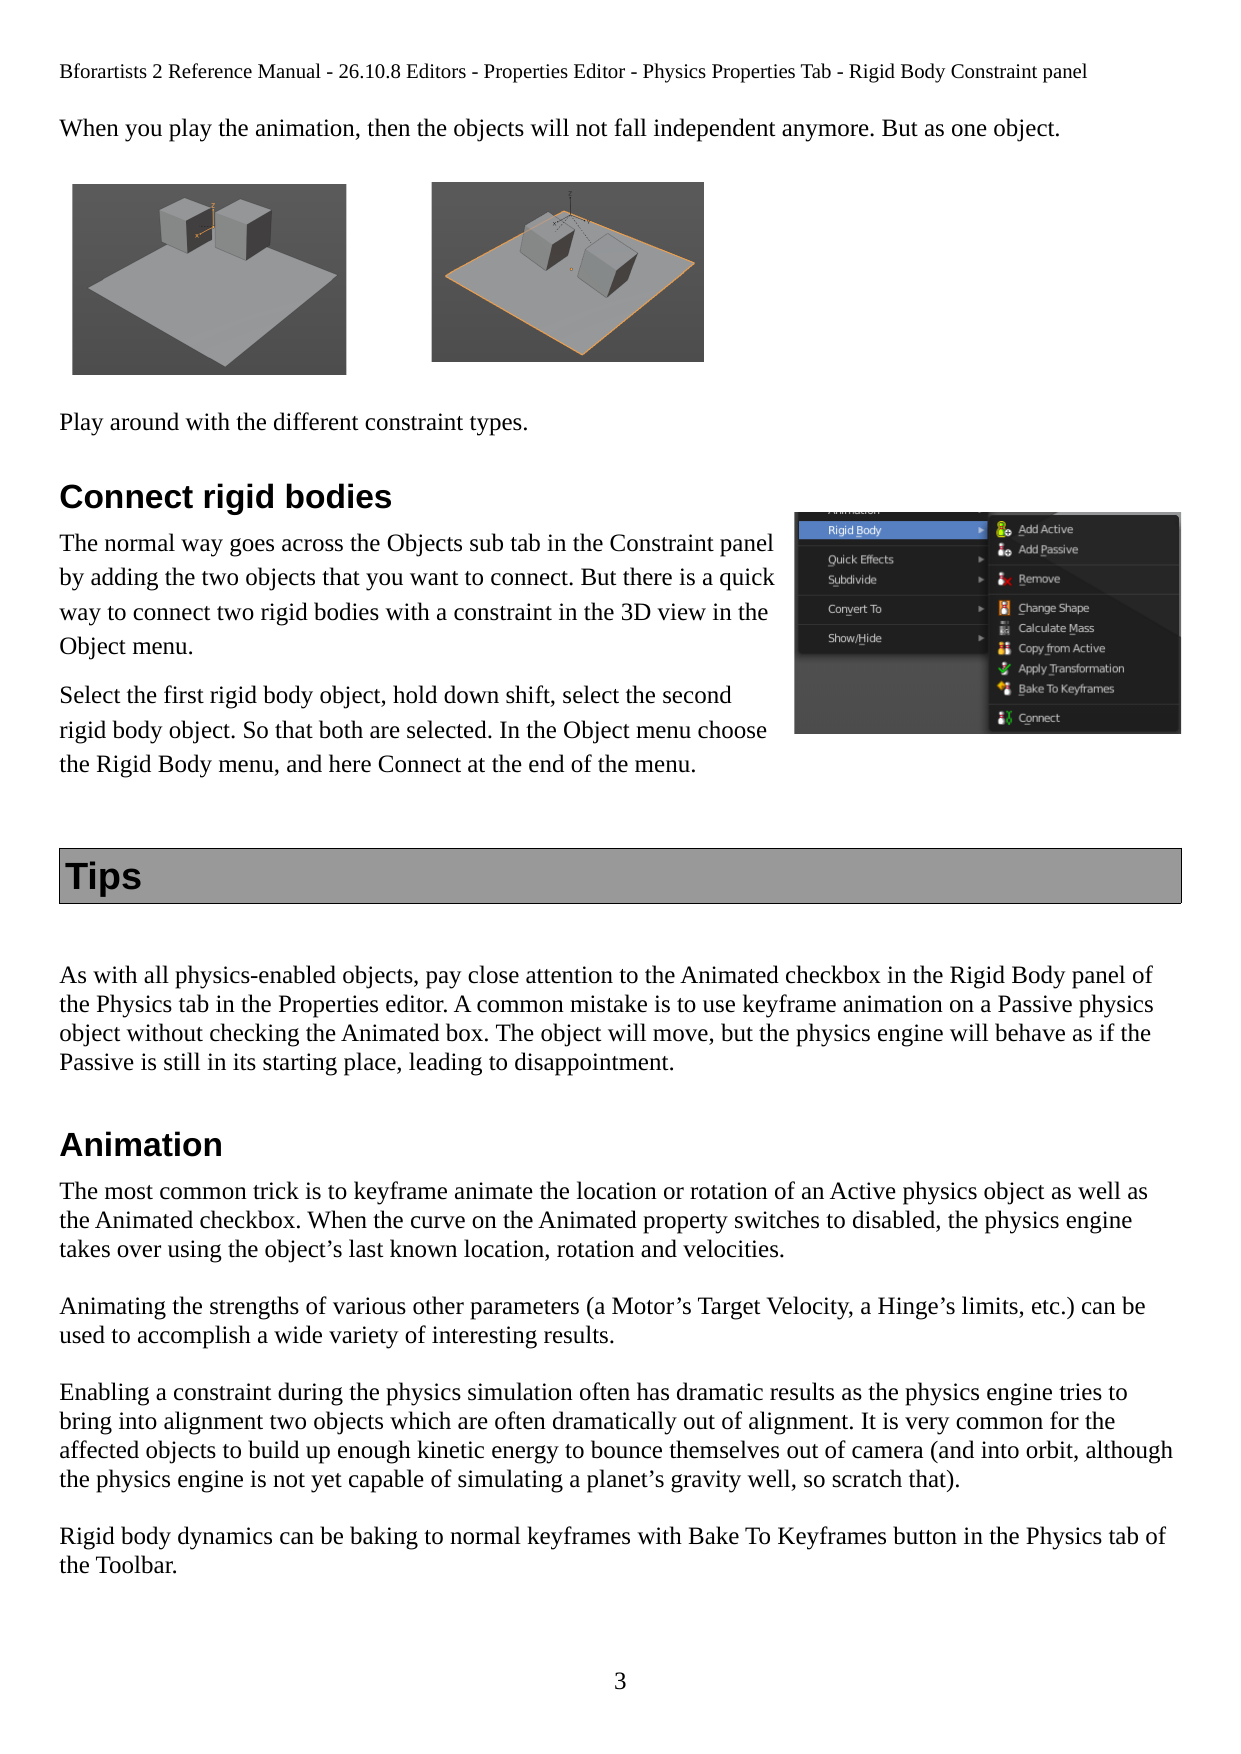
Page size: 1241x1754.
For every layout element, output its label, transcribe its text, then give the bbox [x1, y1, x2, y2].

subtitle Connect rigid bodies [59, 477, 1181, 516]
text Play around with the different constraint types. [59, 407, 1181, 436]
text Animating the strengths of various other parameters (a Motor’s Target Velocity, a Hinge’s limits, etc.) can be used to accomplish a wide variety of interesting results. [59, 1291, 1181, 1349]
text Select the first rigid body object, hold down shift, select the second rigid body object. So that both are selected. In the Object menu choose the Rigid Body menu, and here Connect at the end of the menu. [59, 681, 1181, 778]
text Enabling a constraint during the physics simulation often has dramatic results as the physics engine tries to bring into alignment two objects which are often dramatically out of alignment. It is very common for the affected objects to build up enough kinetic energy to bounce themselves out of camera (and into orbit, although the physics engine is not yet capable of simulating a planet’s gravity well, so scratch that). [59, 1377, 1181, 1492]
table_header Tips [60, 849, 1181, 903]
text When you play the animation, then the objects will not fall independent anymore. But as one object. [59, 113, 1181, 141]
subtitle Animation [59, 1125, 1181, 1164]
text As with all physics-enabled objects, pay close attention to the Animated checkbox in the Rigid Body panel of the Physics tab in the Properties editor. A common mistake is to use keyframe animation on a Passive physics object without checking the Animated box. The object will move, but the physics engine will behave as if the Passive is still in its starting place, leading to disappointment. [59, 960, 1181, 1075]
text The most common trick is to keyframe animate the location or rotation of an Active physics object as well as the Animated checkbox. When the curve on the Animated property switches to disabled, the physics engine takes over using the object’s last known location, rotation and velocities. [59, 1176, 1181, 1262]
text The normal way goes across the Objects sub tab in the Constraint panel by adding the two objects that you want to connect. But there is a quick way to connect two rigid bodies with a constraint in the 3D view in the Object menu. [59, 528, 794, 660]
text Rigid body dynamics can be baking to normal keyframes with Bake To Keyframes button in the Physics tab of the Toolbar. [59, 1521, 1181, 1579]
picture [72, 184, 347, 375]
picture [431, 182, 704, 362]
picture [794, 512, 1182, 734]
